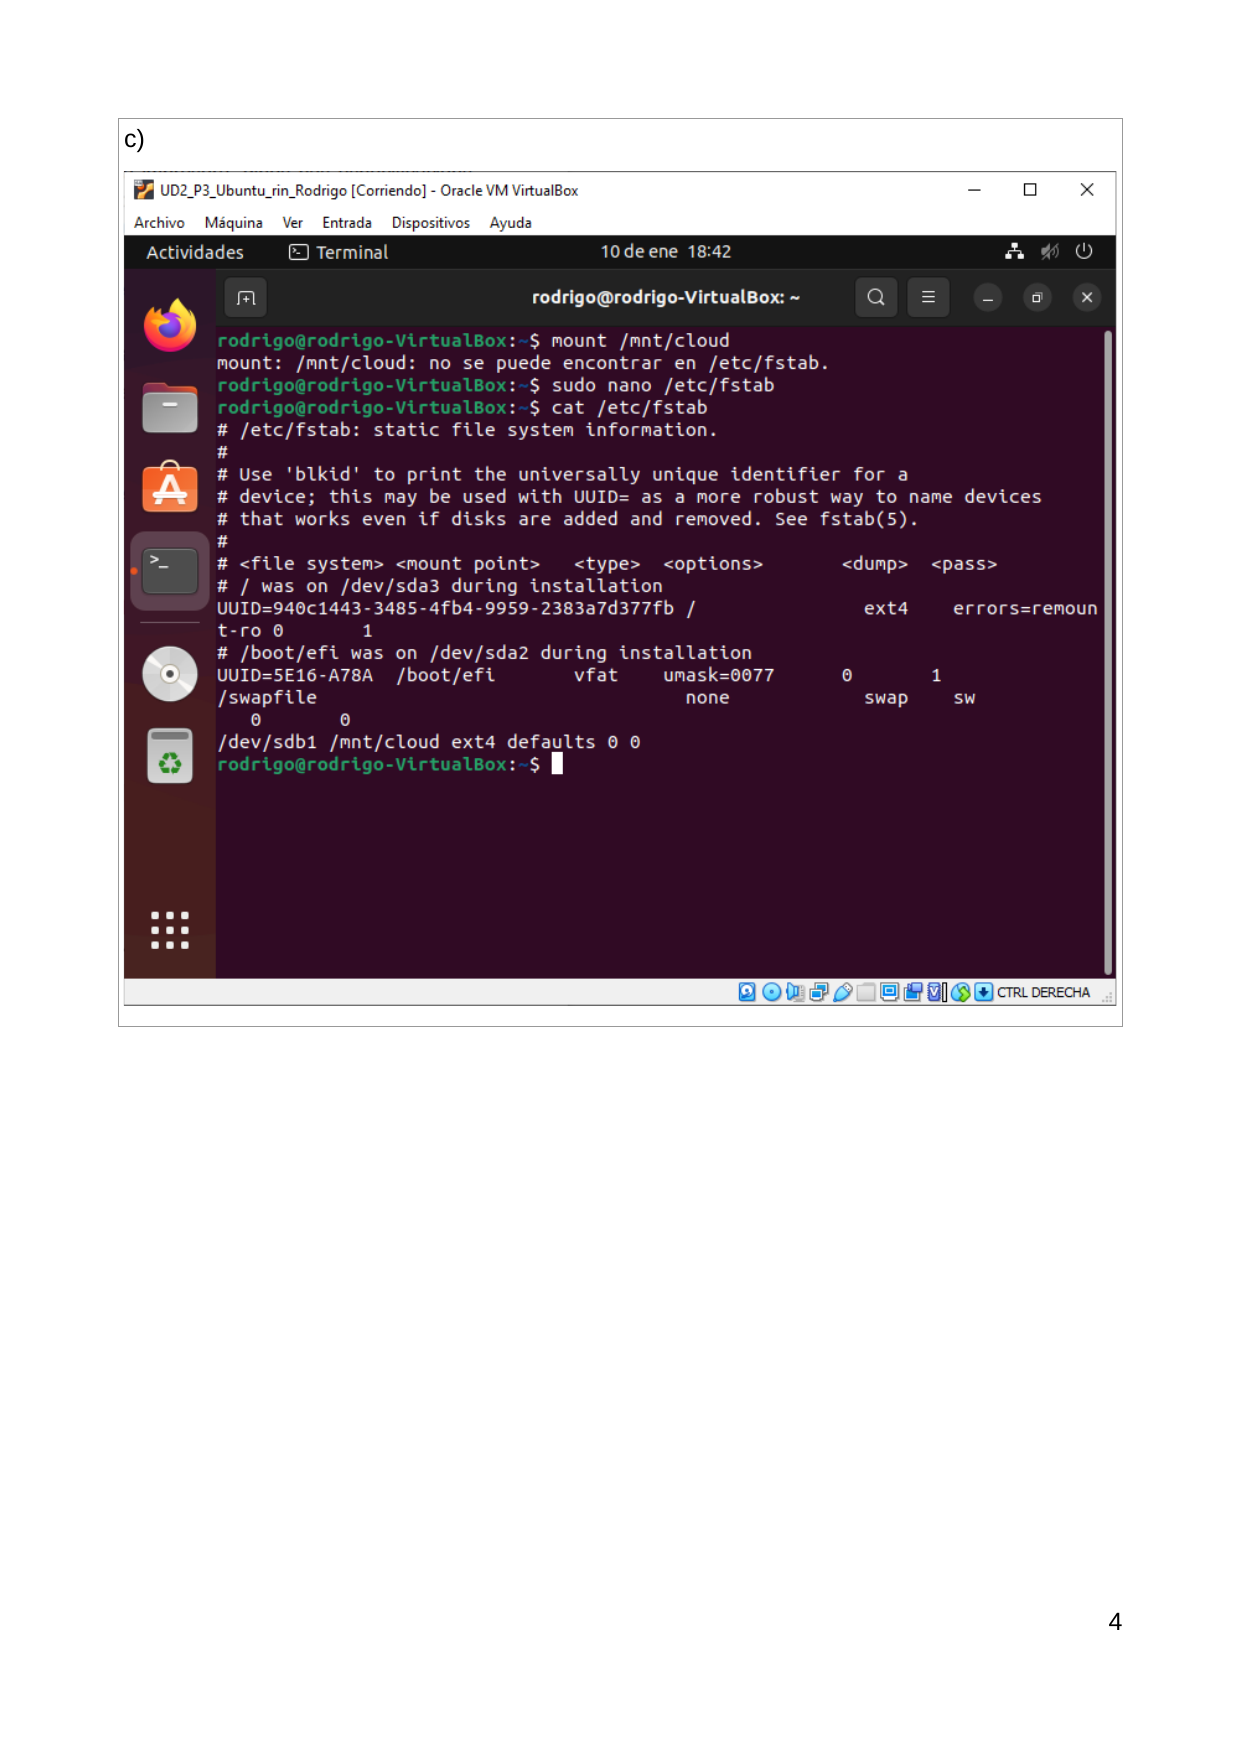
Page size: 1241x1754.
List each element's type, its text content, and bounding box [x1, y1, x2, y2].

table_cell c) [119, 119, 1122, 1026]
picture [123, 171, 1117, 1006]
